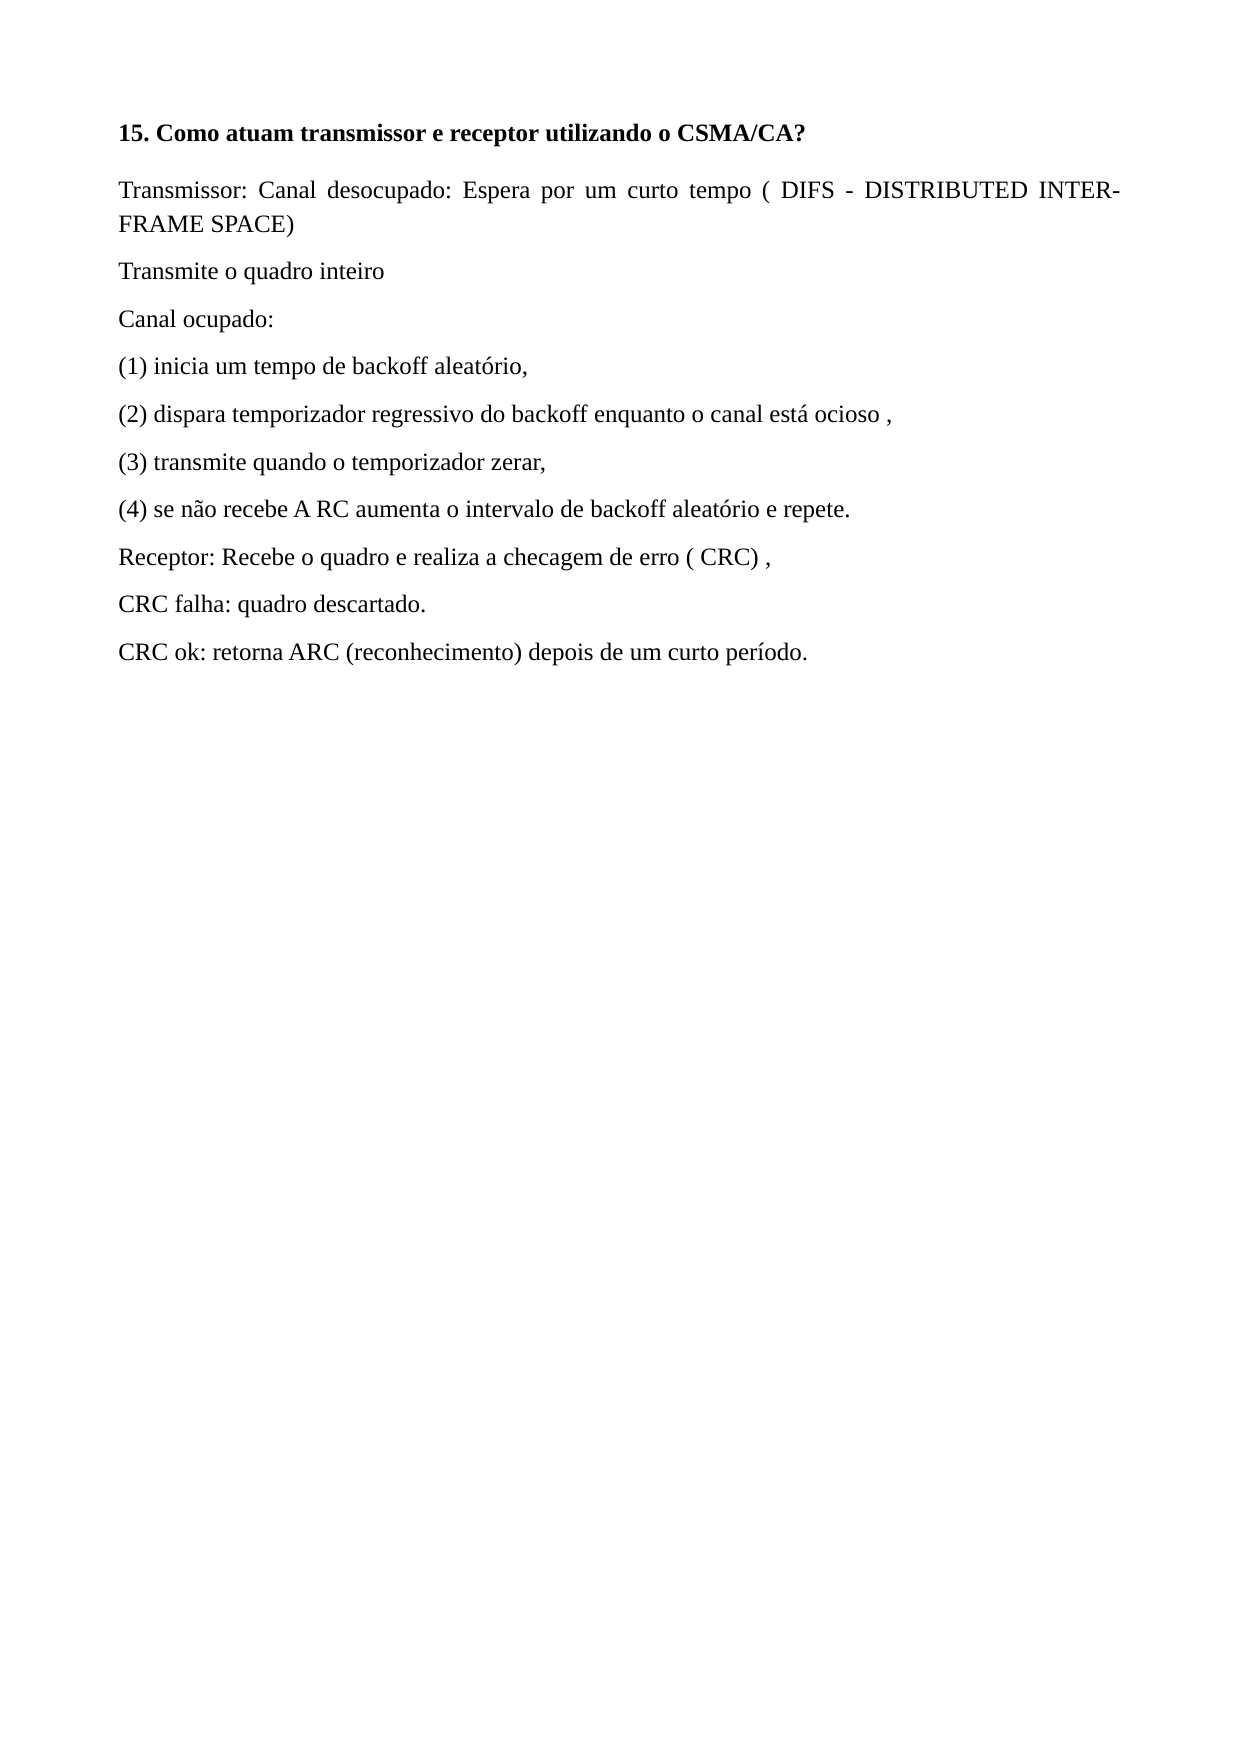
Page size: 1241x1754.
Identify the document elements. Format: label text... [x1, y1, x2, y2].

text CRC ok: retorna ARC (reconhecimento) depois de um curto período. [118, 637, 1122, 666]
text (4) se não recebe A RC aumenta o intervalo de backoff aleatório e repete. [118, 494, 1122, 523]
text (2) dispara temporizador regressivo do backoff enquanto o canal está ocioso , [118, 399, 1122, 428]
text Transmite o quadro inteiro [118, 256, 1122, 285]
text (3) transmite quando o temporizador zerar, [118, 447, 1122, 475]
text CRC falha: quadro descartado. [118, 589, 1122, 618]
text Transmissor: Canal desocupado: Espera por um curto tempo ( DIFS - DISTRIBUTED INTER-FRAME SPACE) [118, 176, 1122, 237]
text Canal ocupado: [118, 304, 1122, 333]
text Receptor: Recebe o quadro e realiza a checagem de erro ( CRC) , [118, 542, 1122, 571]
text (1) inicia um tempo de backoff aleatório, [118, 351, 1122, 380]
text 15. Como atuam transmissor e receptor utilizando o CSMA/CA? [118, 118, 1122, 147]
